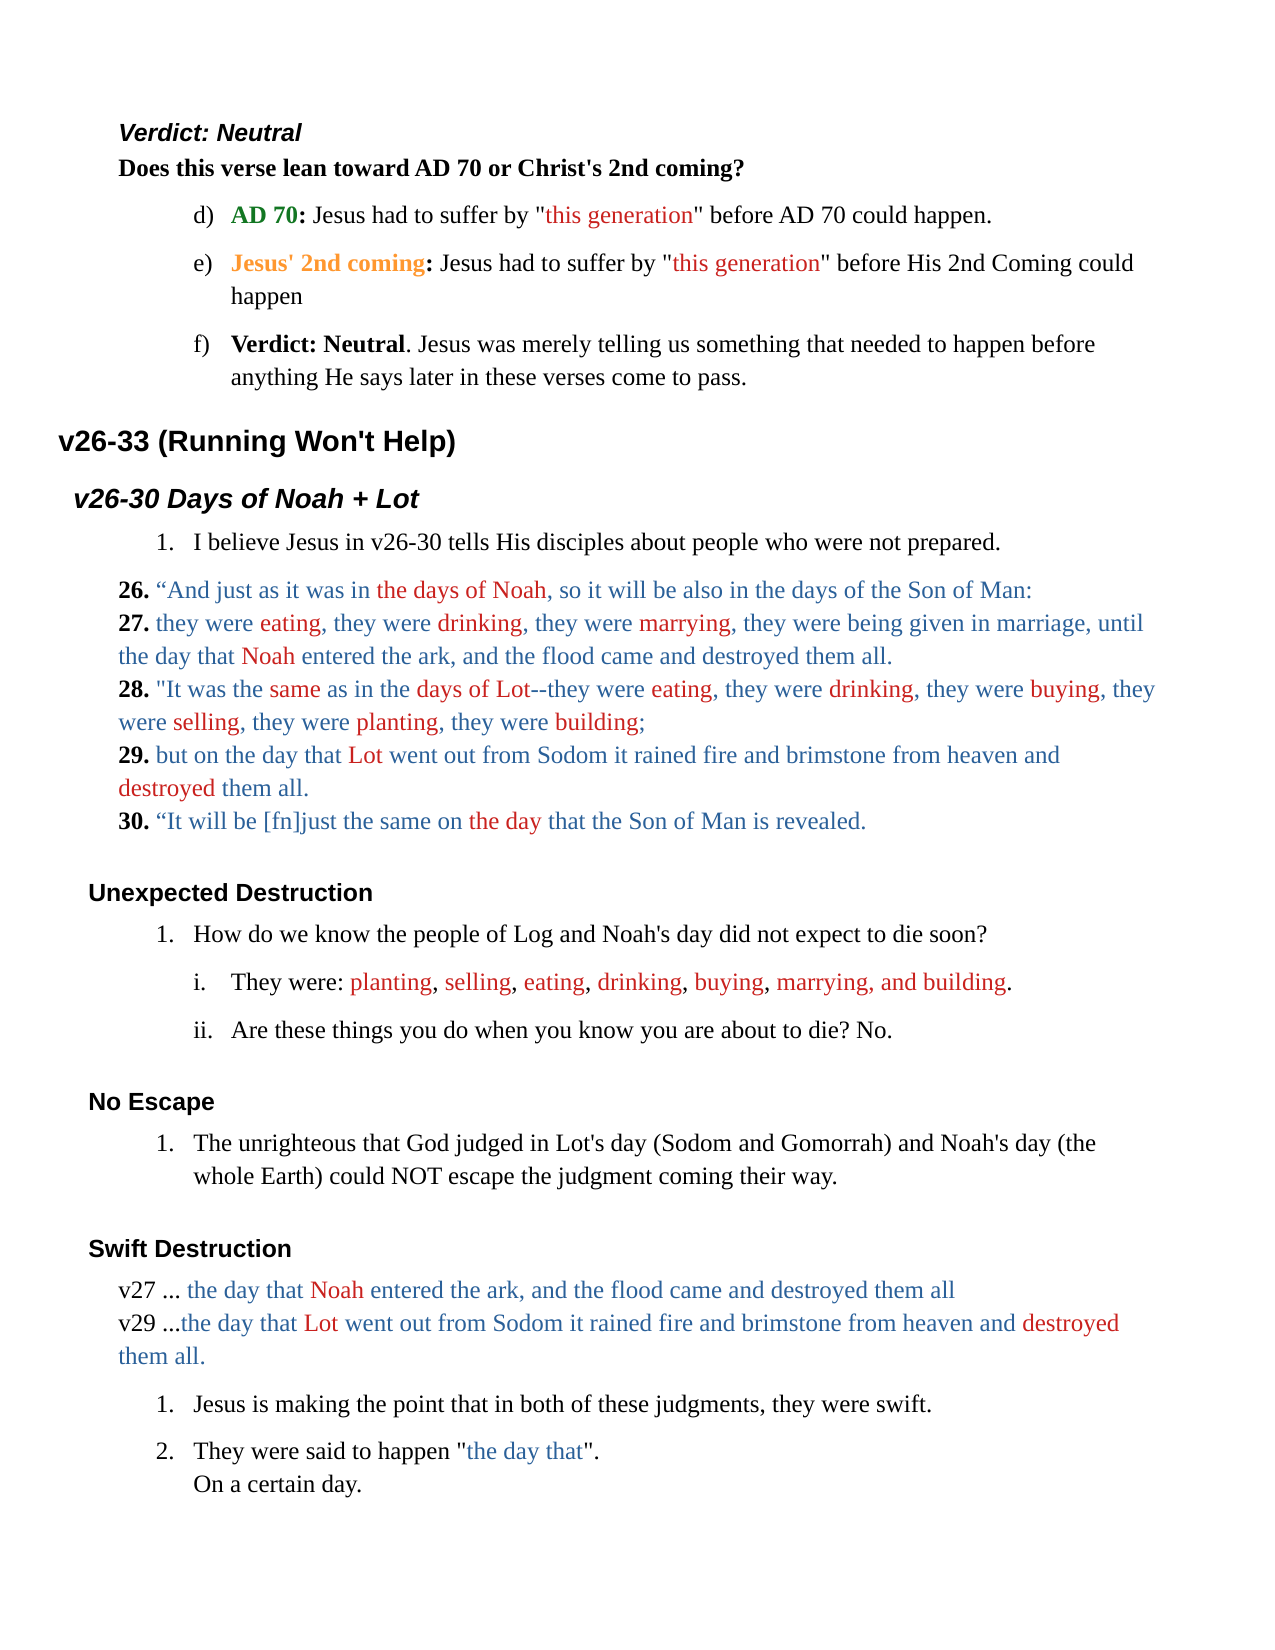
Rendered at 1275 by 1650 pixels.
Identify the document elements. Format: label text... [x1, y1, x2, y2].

subtitle v26-33 (Running Won't Help) [58, 424, 1157, 458]
list I believe Jesus in v26-30 tells His disciples about people who were not prepared. [156, 527, 1157, 556]
list How do we know the people of Log and Noah's day did not expect to die soon? [156, 919, 1157, 948]
subtitle No Escape [88, 1087, 1157, 1116]
subtitle v26-30 Days of Noah + Lot [73, 483, 1157, 514]
text v27 ... the day that Noah entered the ark, and the flood came and destroyed them all v29 ...the day that Lot went out from Sodom it rained fire and brimstone from heaven and destroyed them all. [118, 1275, 1157, 1370]
subtitle Verdict: Neutral [118, 118, 1157, 147]
list Jesus' 2nd coming: Jesus had to suffer by "this generation" before His 2nd Coming could happen [193, 248, 1157, 310]
list AD 70: Jesus had to suffer by "this generation" before AD 70 could happen. [193, 201, 1157, 229]
list Jesus is making the point that in both of these judgments, they were swift. [156, 1389, 1157, 1417]
list They were said to happen "the day that". On a certain day. [156, 1436, 1157, 1498]
text 26. “And just as it was in the days of Noah, so it will be also in the days of the Son of Man: 27. they were eating, they were drinking, they were marrying, they were being given in marriage, until the day that Noah entered the ark, and the flood came and destroyed them all. 28. "It was the same as in the days of Lot--they were eating, they were drinking, they were buying, they were selling, they were planting, they were building; 29. but on the day that Lot went out from Sodom it rained fire and brimstone from heaven and destroyed them all. 30. “It will be [fn]just the same on the day that the Son of Man is revealed. [118, 575, 1157, 834]
text Does this verse lean toward AD 70 or Christ's 2nd coming? [118, 153, 1157, 182]
list They were: planting, selling, eating, drinking, buying, marrying, and building. [193, 967, 1157, 996]
list The unrighteous that God judged in Lot's day (Sodom and Gomorrah) and Noah's day (the whole Earth) could NOT escape the judgment coming their way. [156, 1128, 1157, 1190]
subtitle Unexpected Destruction [88, 878, 1157, 907]
subtitle Swift Destruction [88, 1234, 1157, 1262]
list Are these things you do when you know you are about to die? No. [193, 1015, 1157, 1043]
list Verdict: Neutral. Jesus was merely telling us something that needed to happen before anything He says later in these verses come to pass. [193, 329, 1157, 391]
